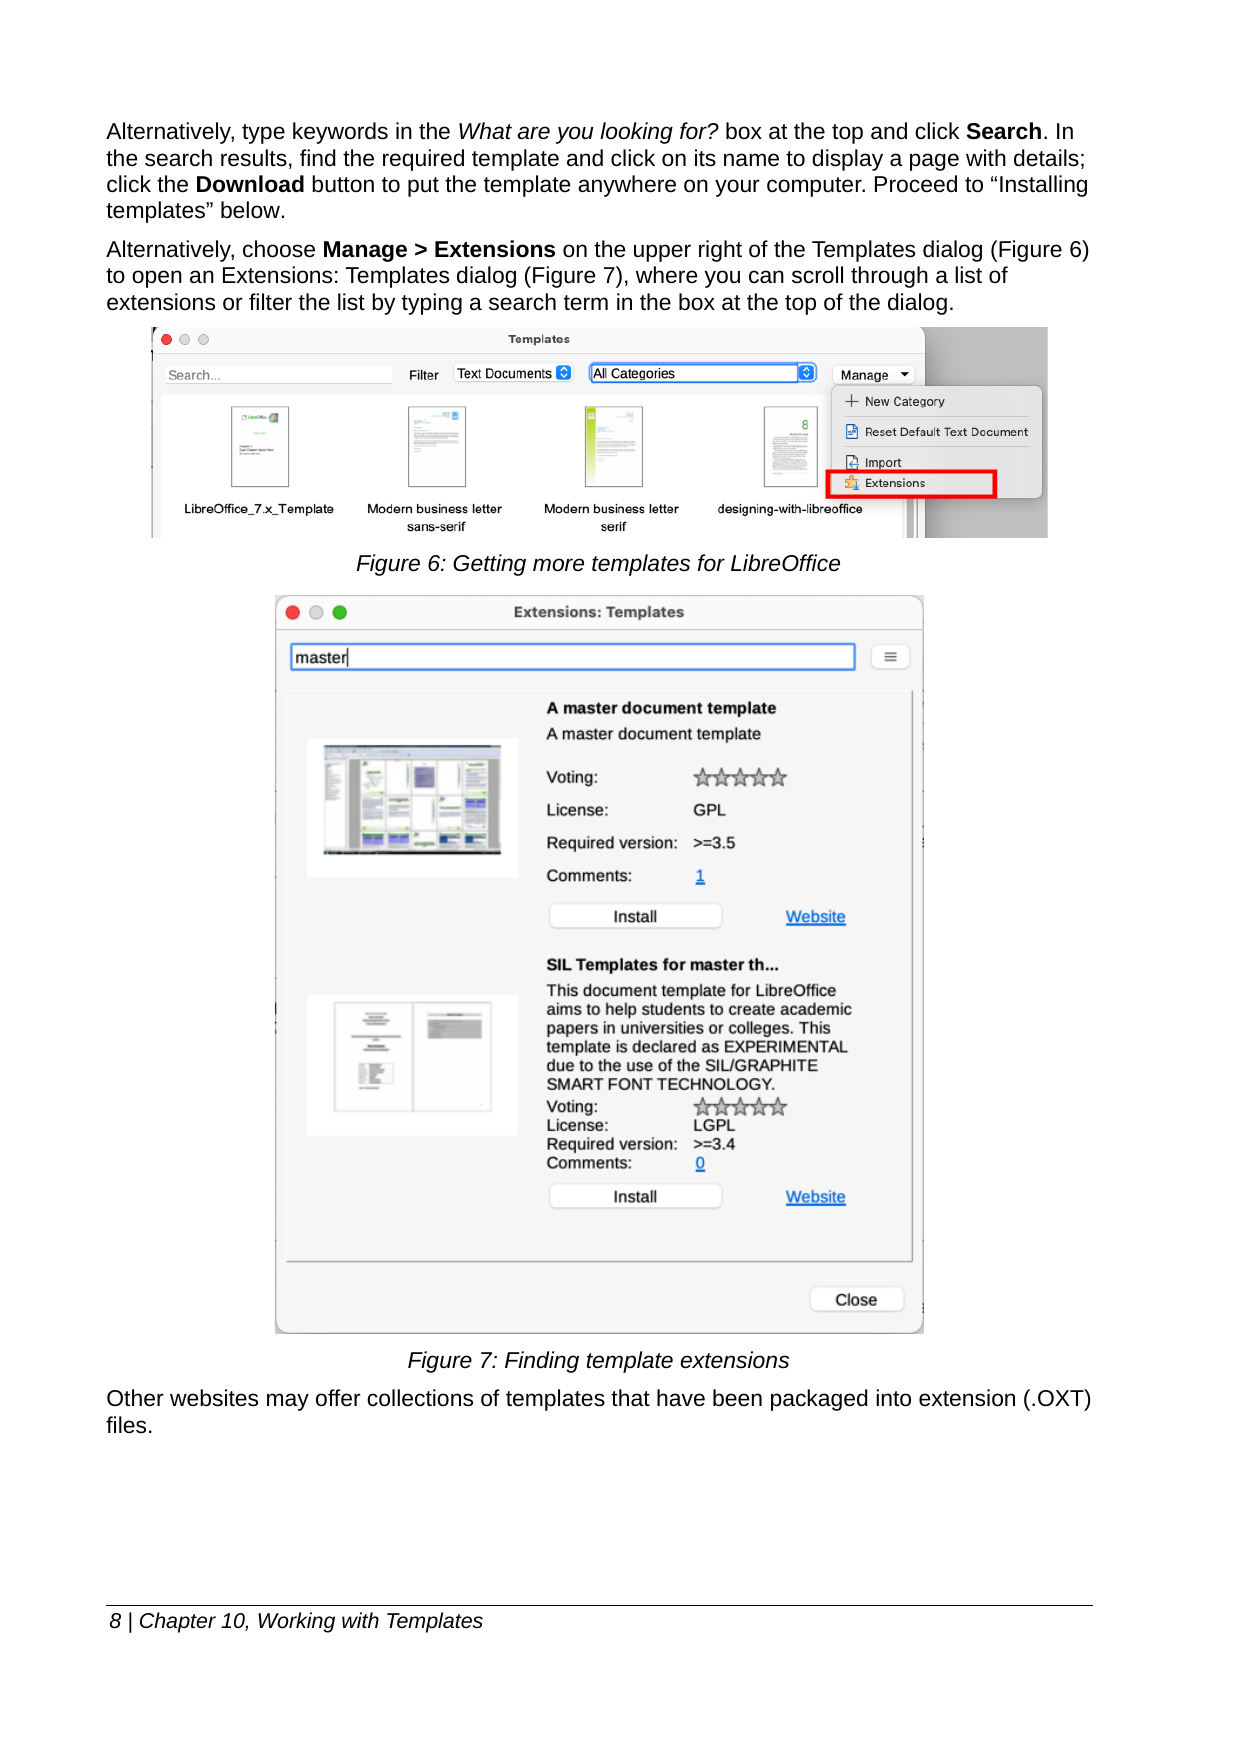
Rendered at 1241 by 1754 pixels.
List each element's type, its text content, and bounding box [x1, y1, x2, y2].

text Figure 6: Getting more templates for LibreOffice [151, 550, 1048, 577]
picture [151, 327, 1048, 538]
text Alternatively, choose Manage > Extensions on the upper right of the Templates dialog (Figure 6) to open an Extensions: Templates dialog (Figure 7), where you can scroll through a list of extensions or filter the list by typing a search term in the box at the top of the dialog. [106, 236, 1093, 315]
text Figure 7: Finding template extensions [275, 1347, 924, 1373]
text Other websites may offer collections of templates that have been packaged into extension (.OXT) files. [106, 1385, 1093, 1438]
picture [274, 595, 924, 1334]
text Alternatively, type keywords in the What are you looking for? box at the top and click Search. In the search results, find the required template and click on its name to display a page with details; click the Download button to put the template anywhere on your computer. Proceed to “Installing templates” below. [106, 118, 1093, 223]
